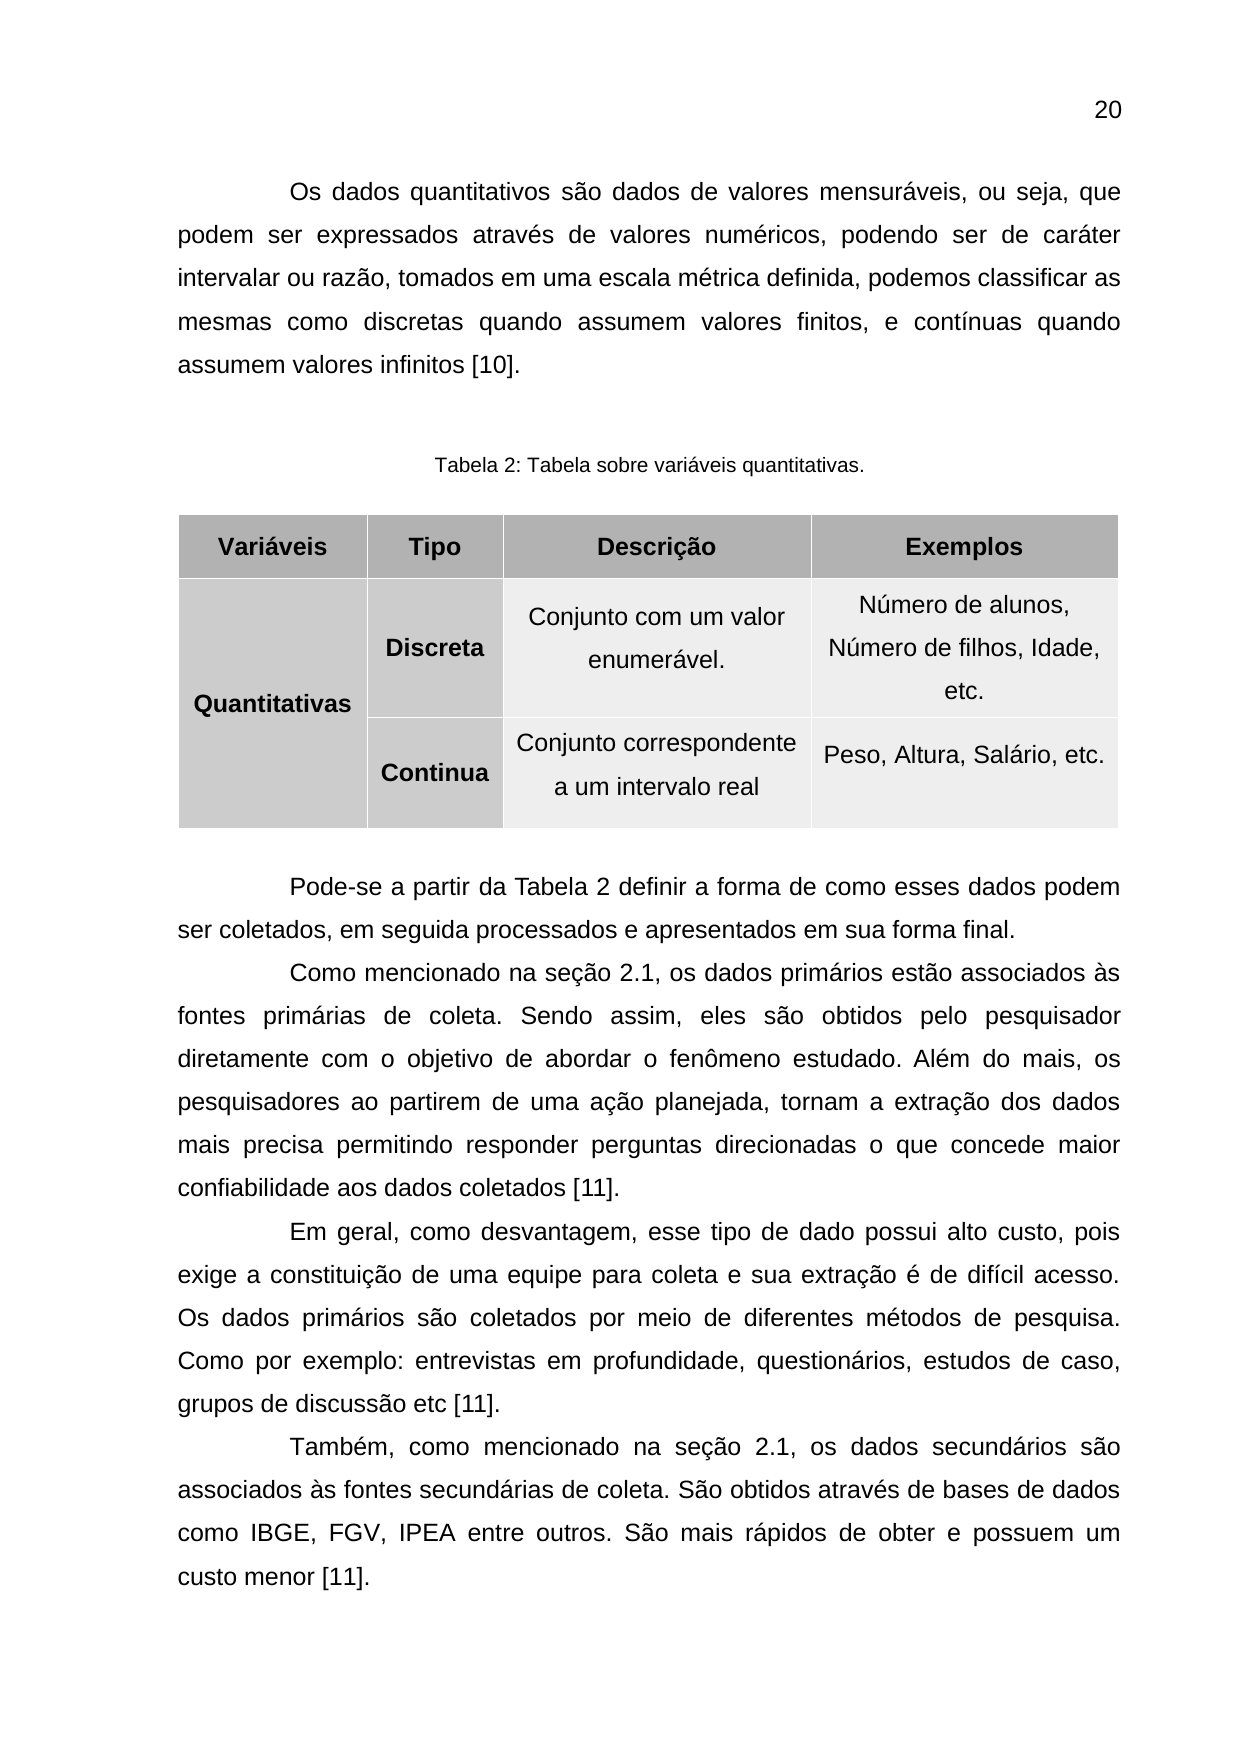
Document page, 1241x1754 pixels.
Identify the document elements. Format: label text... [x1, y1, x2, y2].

table_cell Discreta [368, 579, 503, 717]
text Como mencionado na seção 2.1, os dados primários estão associados às fontes primárias de coleta. Sendo assim, eles são obtidos pelo pesquisador diretamente com o objetivo de abordar o fenômeno estudado. Além do mais, os pesquisadores ao partirem de uma ação planejada, tornam a extração dos dados mais precisa permitindo responder perguntas direcionadas o que concede maior confiabilidade aos dados coletados [11]. [177, 958, 1122, 1202]
table_header Variáveis [179, 515, 367, 578]
text Também, como mencionado na seção 2.1, os dados secundários são associados às fontes secundárias de coleta. São obtidos através de bases de dados como IBGE, FGV, IPEA entre outros. São mais rápidos de obter e possuem um custo menor [11]. [177, 1432, 1122, 1590]
table_header Tipo [368, 515, 503, 578]
table_cell Peso, Altura, Salário, etc. [812, 718, 1118, 828]
text Tabela 2: Tabela sobre variáveis quantitativas. [177, 453, 1122, 477]
table_header Descrição [504, 515, 811, 578]
table_cell Quantitativas [179, 579, 367, 828]
table_cell Conjunto correspondente a um intervalo real [504, 718, 811, 828]
table_cell Conjunto com um valor enumerável. [504, 579, 811, 717]
table_cell Número de alunos, Número de filhos, Idade, etc. [812, 579, 1118, 717]
table_header Exemplos [812, 515, 1118, 578]
text Em geral, como desvantagem, esse tipo de dado possui alto custo, pois exige a constituição de uma equipe para coleta e sua extração é de difícil acesso. Os dados primários são coletados por meio de diferentes métodos de pesquisa. Como por exemplo: entrevistas em profundidade, questionários, estudos de caso, grupos de discussão etc [11]. [177, 1216, 1122, 1418]
table_cell Continua [368, 718, 503, 828]
text Os dados quantitativos são dados de valores mensuráveis, ou seja, que podem ser expressados através de valores numéricos, podendo ser de caráter intervalar ou razão, tomados em uma escala métrica definida, podemos classificar as mesmas como discretas quando assumem valores finitos, e contínuas quando assumem valores infinitos [10]. [177, 177, 1122, 378]
text Pode-se a partir da Tabela 2 definir a forma de como esses dados podem ser coletados, em seguida processados e apresentados em sua forma final. [177, 871, 1122, 943]
